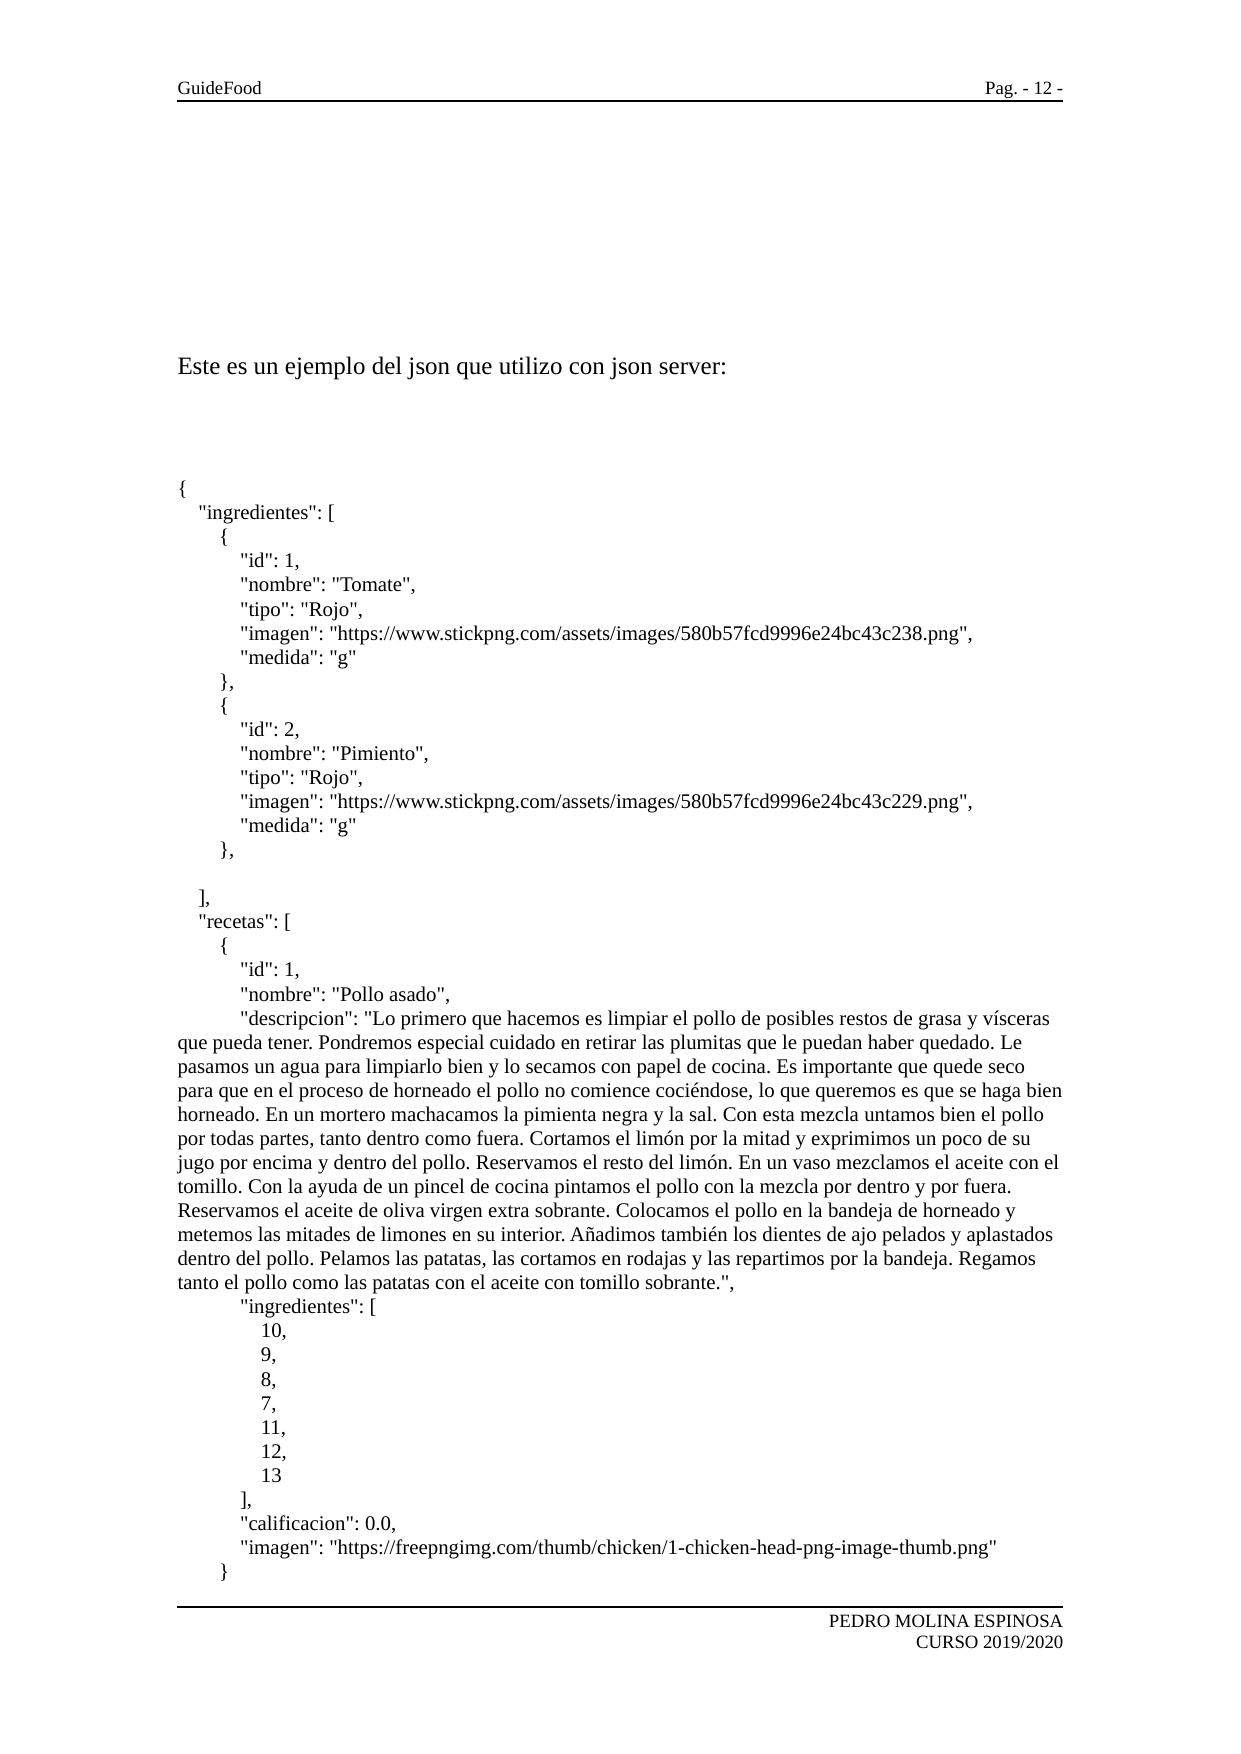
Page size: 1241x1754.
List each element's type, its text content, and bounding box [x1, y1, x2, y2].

text 8, [177, 1366, 1063, 1391]
text "descripcion": "Lo primero que hacemos es limpiar el pollo de posibles restos de grasa y vísceras que pueda tener. Pondremos especial cuidado en retirar las plumitas que le puedan haber quedado. Le pasamos un agua para limpiarlo bien y lo secamos con papel de cocina. Es importante que quede seco para que en el proceso de horneado el pollo no comience cociéndose, lo que queremos es que se haga bien horneado. En un mortero machacamos la pimienta negra y la sal. Con esta mezcla untamos bien el pollo por todas partes, tanto dentro como fuera. Cortamos el limón por la mitad y exprimimos un poco de su jugo por encima y dentro del pollo. Reservamos el resto del limón. En un vaso mezclamos el aceite con el tomillo. Con la ayuda de un pincel de cocina pintamos el pollo con la mezcla por dentro y por fuera. Reservamos el aceite de oliva virgen extra sobrante. Colocamos el pollo en la bandeja de horneado y metemos las mitades de limones en su interior. Añadimos también los dientes de ajo pelados y aplastados dentro del pollo. Pelamos las patatas, las cortamos en rodajas y las repartimos por la bandeja. Regamos tanto el pollo como las patatas con el aceite con tomillo sobrante.", [177, 1006, 1063, 1294]
text "ingredientes": [ [177, 500, 1063, 524]
text "medida": "g" [177, 644, 1063, 669]
text "nombre": "Pollo asado", [177, 981, 1063, 1006]
text "id": 1, [177, 548, 1063, 572]
text { [177, 524, 1063, 548]
text "recetas": [ [177, 909, 1063, 933]
text 10, [177, 1318, 1063, 1342]
text Este es un ejemplo del json que utilizo con json server: [177, 351, 1063, 380]
text 12, [177, 1439, 1063, 1463]
text ], [177, 1487, 1063, 1511]
text "medida": "g" [177, 813, 1063, 837]
text "imagen": "https://freepngimg.com/thumb/chicken/1-chicken-head-png-image-thumb.png" [177, 1535, 1063, 1559]
text }, [177, 669, 1063, 693]
text "calificacion": 0.0, [177, 1511, 1063, 1535]
text }, [177, 837, 1063, 861]
text { [177, 693, 1063, 717]
text "nombre": "Tomate", [177, 572, 1063, 596]
text ], [177, 885, 1063, 909]
text { [177, 933, 1063, 957]
text "imagen": "https://www.stickpng.com/assets/images/580b57fcd9996e24bc43c238.png", [177, 621, 1063, 644]
text "tipo": "Rojo", [177, 596, 1063, 621]
text "nombre": "Pimiento", [177, 741, 1063, 765]
text 13 [177, 1463, 1063, 1487]
text "imagen": "https://www.stickpng.com/assets/images/580b57fcd9996e24bc43c229.png", [177, 789, 1063, 813]
text 9, [177, 1342, 1063, 1366]
text 11, [177, 1414, 1063, 1439]
text "id": 2, [177, 717, 1063, 741]
text "id": 1, [177, 957, 1063, 981]
text "ingredientes": [ [177, 1294, 1063, 1318]
text "tipo": "Rojo", [177, 765, 1063, 789]
text { [177, 476, 1063, 500]
text } [177, 1559, 1063, 1583]
text 7, [177, 1391, 1063, 1414]
